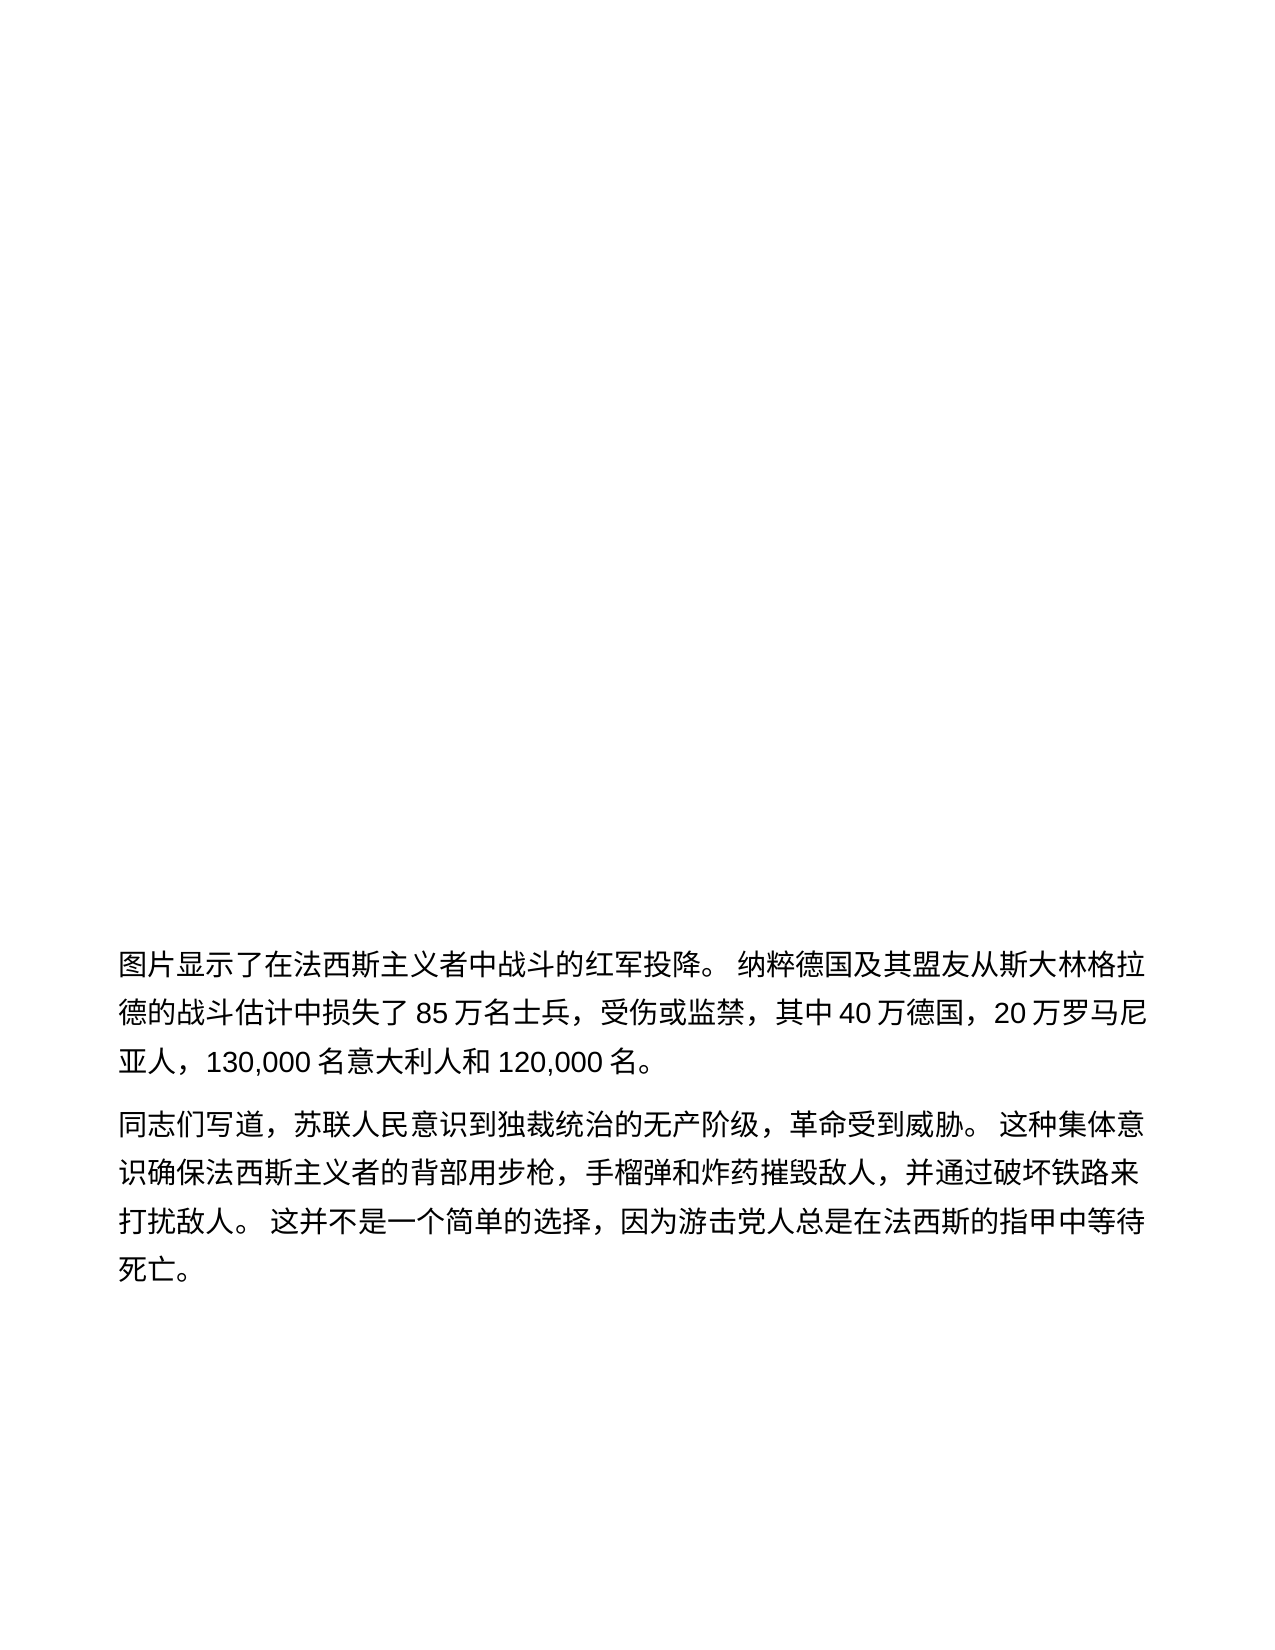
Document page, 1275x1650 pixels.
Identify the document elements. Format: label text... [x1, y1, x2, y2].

text 同志们写道，苏联人民意识到独裁统治的无产阶级，革命受到威胁。 这种集体意识确保法西斯主义者的背部用步枪，手榴弹和炸药摧毁敌人，并通过破坏铁路来打扰敌人。 这并不是一个简单的选择，因为游击党人总是在法西斯的指甲中等待死亡。 [118, 1101, 1157, 1289]
text 图片显示了在法西斯主义者中战斗的红军投降。 纳粹德国及其盟友从斯大林格拉德的战斗估计中损失了85万名士兵，受伤或监禁，其中40万德国，20万罗马尼亚人，130,000名意大利人和120,000名。 [118, 118, 1157, 1080]
